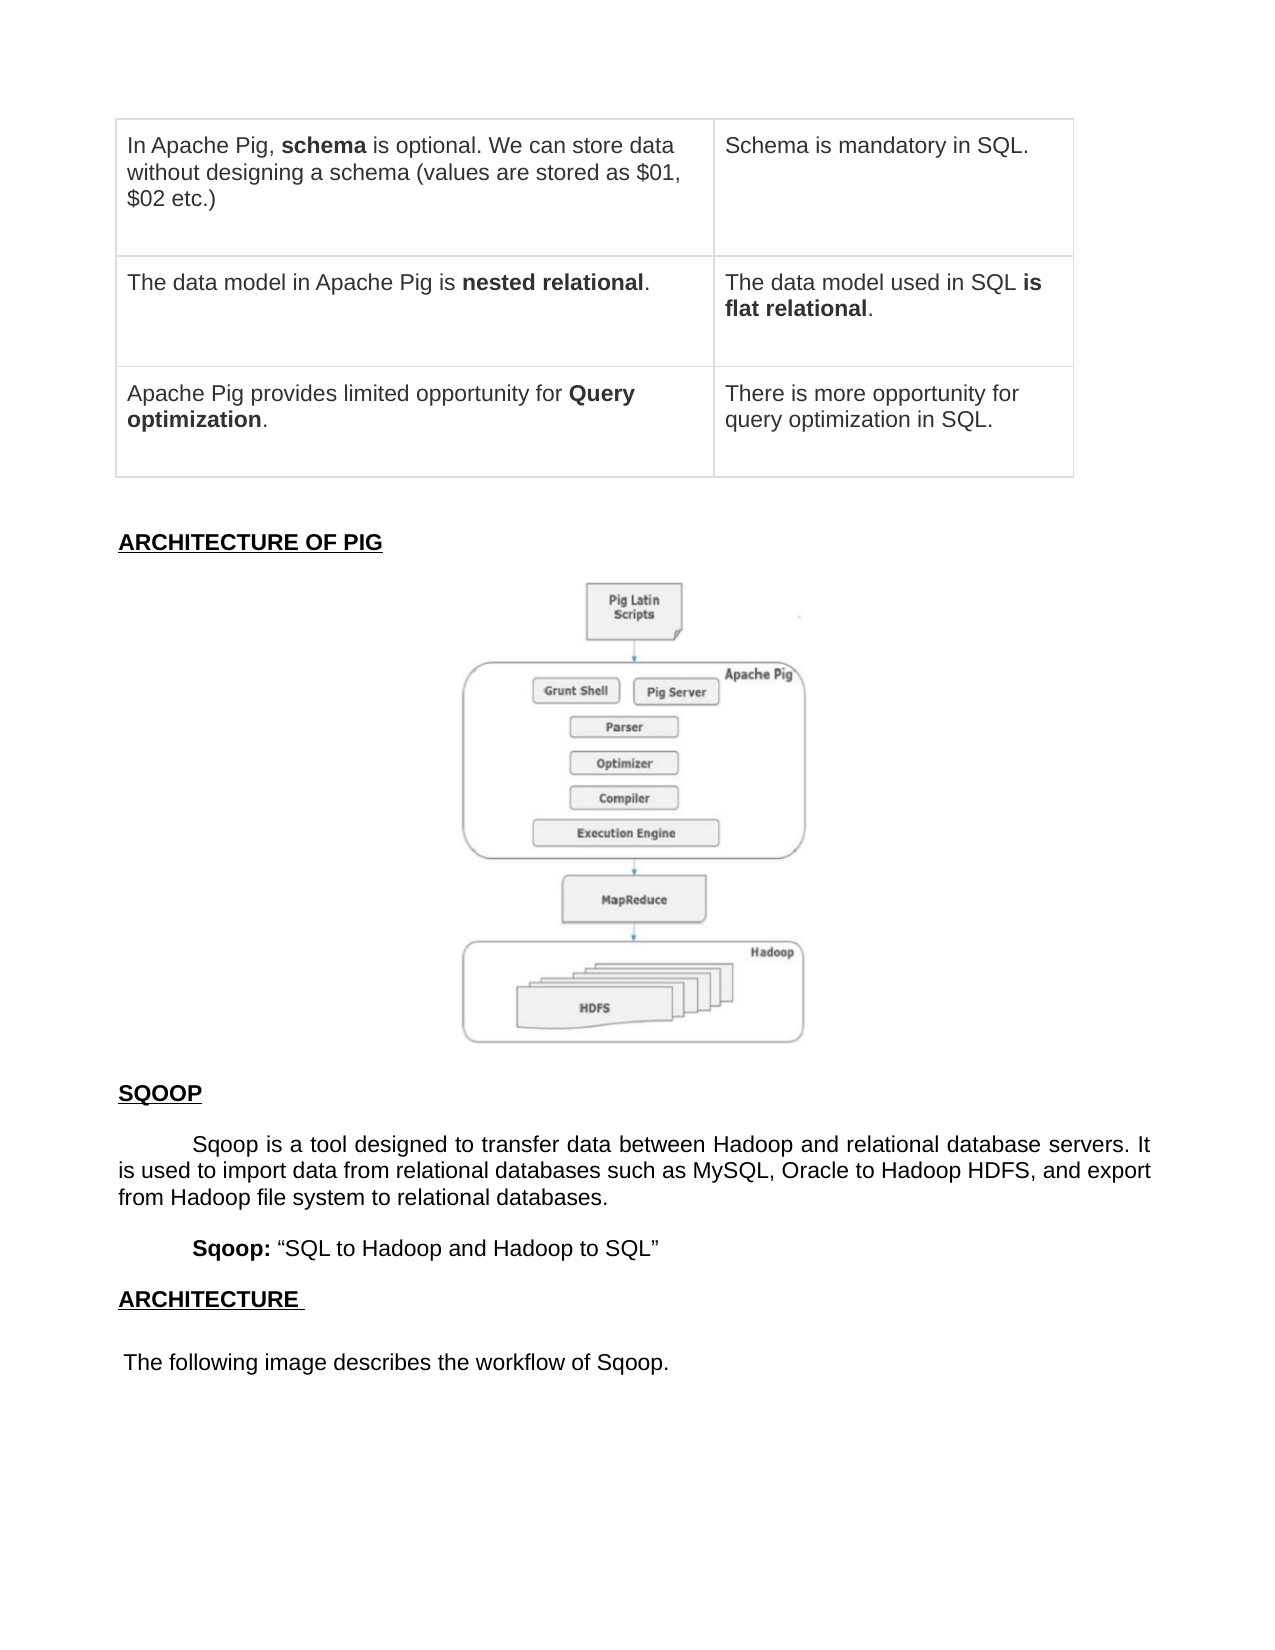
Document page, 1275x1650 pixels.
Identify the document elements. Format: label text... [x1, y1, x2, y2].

table_cell There is more opportunity for query optimization in SQL. [715, 367, 1073, 476]
table_cell In Apache Pig, schema is optional. We can store data without designing a schema (values are stored as $01, $02 etc.) [117, 120, 713, 255]
text SQOOP [118, 1080, 1152, 1106]
text ARCHITECTURE OF PIG [118, 529, 1152, 555]
table_cell The data model in Apache Pig is nested relational. [117, 257, 713, 366]
text The following image describes the workflow of Sqoop. [123, 1338, 1152, 1375]
table_cell Schema is mandatory in SQL. [715, 120, 1073, 255]
table_cell Apache Pig provides limited opportunity for Query optimization. [117, 367, 713, 476]
picture [455, 580, 813, 1050]
text Sqoop is a tool designed to transfer data between Hadoop and relational database servers. It is used to import data from relational databases such as MySQL, Oracle to Hadoop HDFS, and export from Hadoop file system to relational databases. [118, 1131, 1152, 1210]
text Sqoop: “SQL to Hadoop and Hadoop to SQL” [118, 1235, 1152, 1261]
table_cell The data model used in SQL is flat relational. [715, 257, 1073, 366]
text ARCHITECTURE [118, 1286, 1152, 1313]
